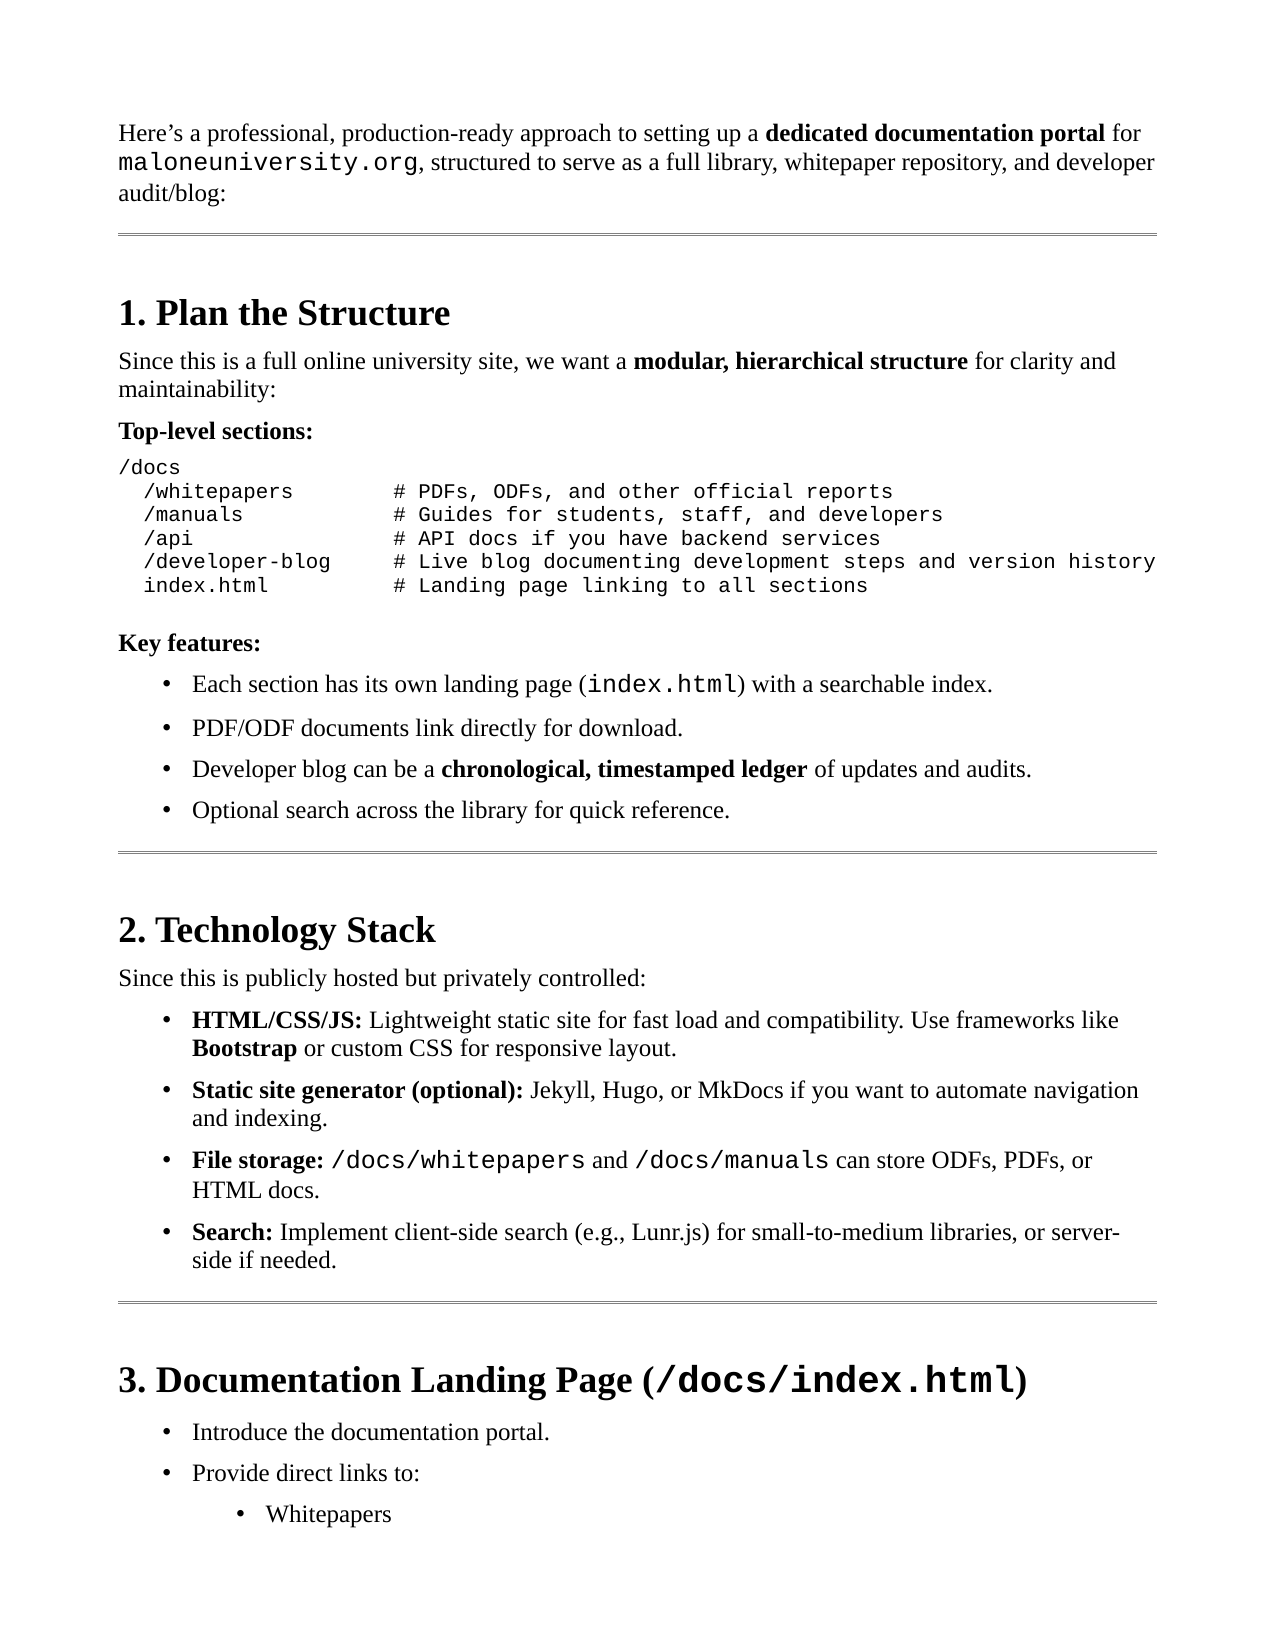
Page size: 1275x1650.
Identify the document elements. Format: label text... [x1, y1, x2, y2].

list Introduce the documentation portal. [162, 1417, 1157, 1445]
text Since this is a full online university site, we want a modular, hierarchical structure for clarity and maintainability: [118, 346, 1157, 403]
list Optional search across the library for quick reference. [162, 795, 1157, 824]
list Static site generator (optional): Jekyll, Hugo, or MkDocs if you want to automate navigation and indexing. [162, 1075, 1157, 1132]
text /manuals # Guides for students, staff, and developers [118, 504, 1157, 528]
subtitle 2. Technology Stack [118, 908, 1157, 951]
list HTML/CSS/JS: Lightweight static site for fast load and compatibility. Use frameworks like Bootstrap or custom CSS for responsive layout. [162, 1005, 1157, 1062]
text Since this is publicly hosted but privately controlled: [118, 963, 1157, 992]
subtitle 3. Documentation Landing Page (/docs/index.html) [118, 1358, 1157, 1404]
list Provide direct links to: [162, 1458, 1157, 1487]
subtitle 1. Plan the Structure [118, 290, 1157, 333]
text Top-level sections: [118, 416, 1157, 444]
list File storage: /docs/whitepapers and /docs/manuals can store ODFs, PDFs, or HTML docs. [162, 1145, 1157, 1204]
text Key features: [118, 628, 1157, 657]
list Each section has its own landing page (index.html) with a searchable index. [162, 669, 1157, 700]
list Search: Implement client-side search (e.g., Lunr.js) for small-to-medium libraries, or server-side if needed. [162, 1217, 1157, 1274]
list Developer blog can be a chronological, timestamped ledger of updates and audits. [162, 754, 1157, 783]
text /docs [118, 457, 1157, 481]
text /whitepapers # PDFs, ODFs, and other official reports [118, 481, 1157, 504]
list Whitepapers [236, 1499, 1157, 1528]
list PDF/ODF documents link directly for download. [162, 713, 1157, 742]
text /api # API docs if you have backend services [118, 528, 1157, 552]
text index.html # Landing page linking to all sections [118, 575, 1157, 599]
text /developer-blog # Live blog documenting development steps and version history [118, 552, 1157, 575]
text Here’s a professional, production-ready approach to setting up a dedicated documentation portal for maloneuniversity.org, structured to serve as a full library, whitepaper repository, and developer audit/blog: [118, 118, 1157, 206]
